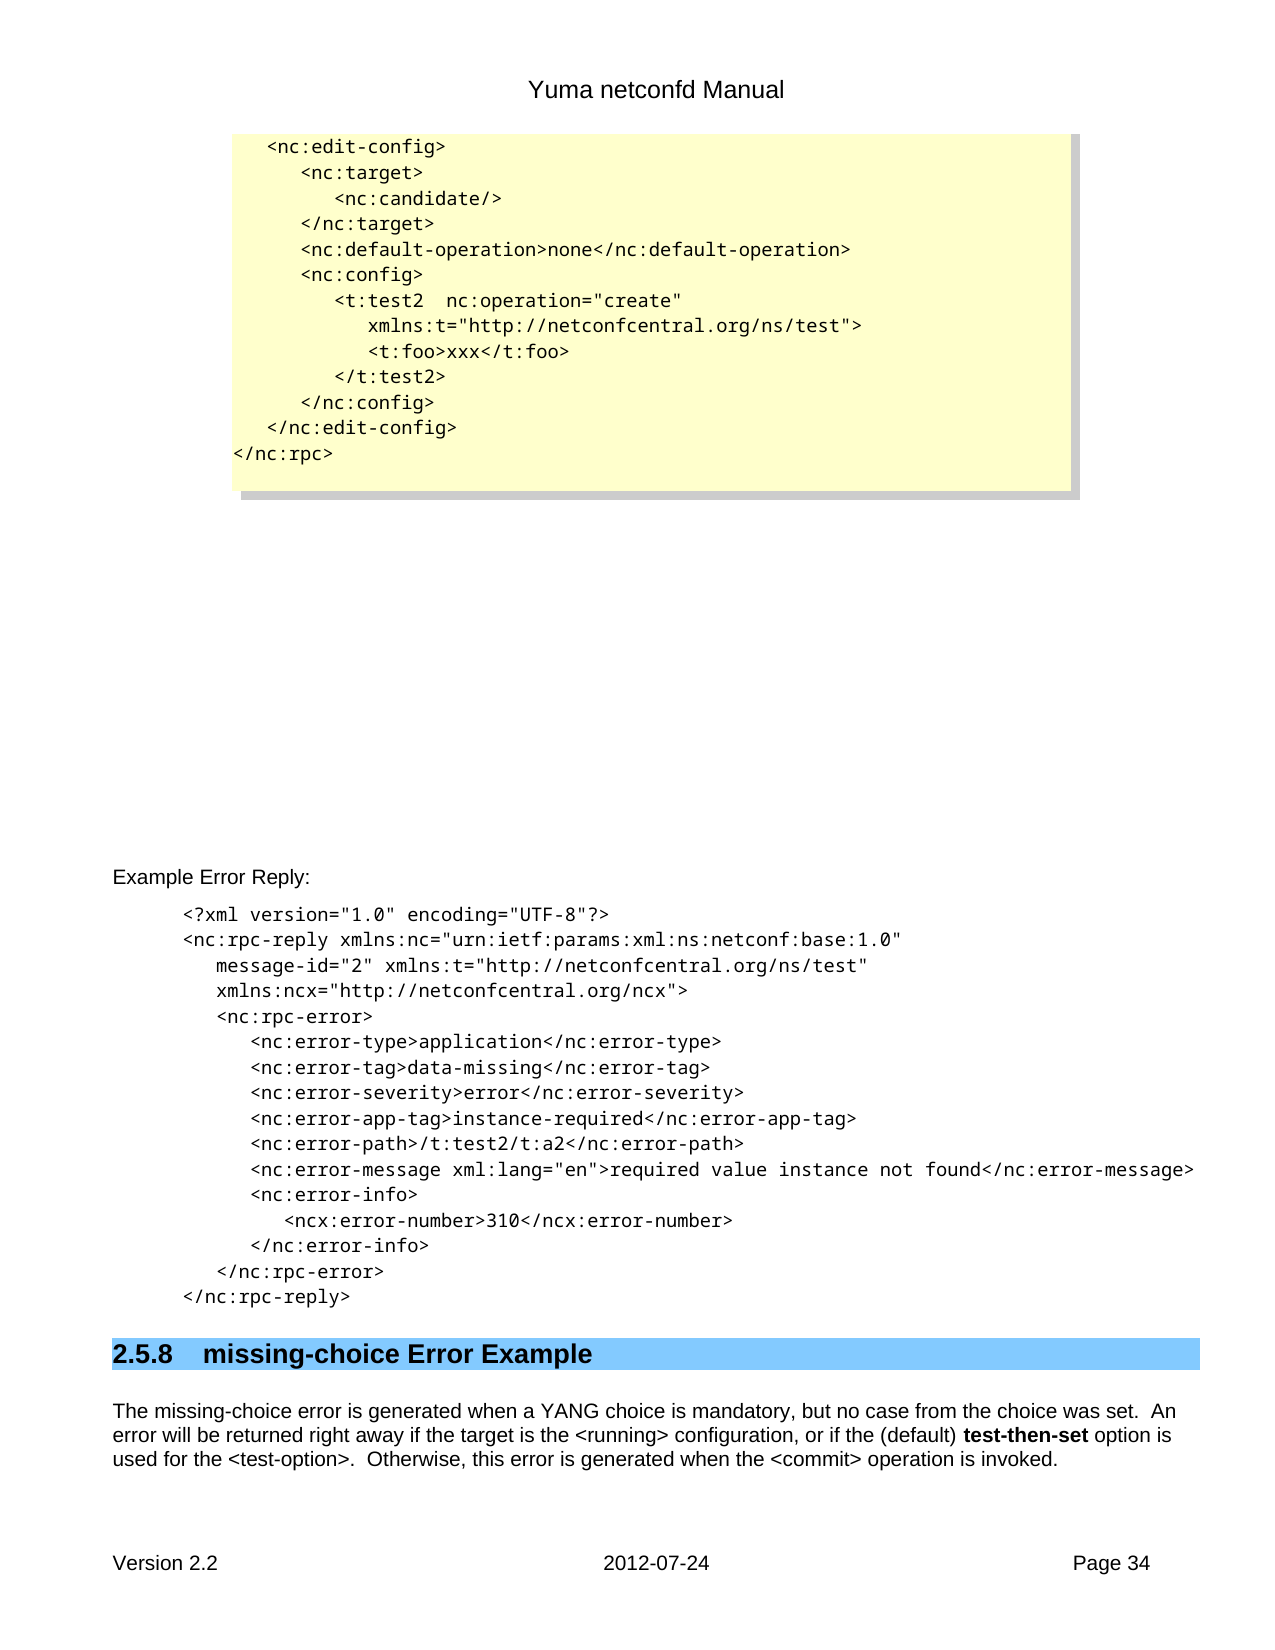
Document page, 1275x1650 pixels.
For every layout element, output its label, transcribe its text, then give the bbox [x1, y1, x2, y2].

text <nc:default-operation>none</nc:default-operation> [232, 236, 1071, 261]
text <nc:rpc-error> [182, 1003, 1200, 1029]
text <t:foo>xxx</t:foo> [232, 338, 1071, 363]
text </t:test2> [232, 363, 1071, 389]
text <nc:error-tag>data-missing</nc:error-tag> [182, 1054, 1200, 1080]
text </nc:rpc> [232, 440, 1071, 466]
text <nc:rpc-reply xmlns:nc="urn:ietf:params:xml:ns:netconf:base:1.0" [182, 927, 1200, 952]
text <nc:error-message xml:lang="en">required value instance not found</nc:error-message> [182, 1156, 1200, 1182]
text <nc:edit-config> [232, 134, 1071, 159]
text <nc:error-type>application</nc:error-type> [182, 1029, 1200, 1054]
text message-id="2" xmlns:t="http://netconfcentral.org/ns/test" [182, 952, 1200, 978]
text <nc:error-severity>error</nc:error-severity> [182, 1080, 1200, 1105]
text <ncx:error-number>310</ncx:error-number> [182, 1207, 1200, 1233]
text <nc:error-path>/t:test2/t:a2</nc:error-path> [182, 1131, 1200, 1156]
text <nc:target> [232, 159, 1071, 185]
text </nc:config> [232, 389, 1071, 414]
text </nc:edit-config> [232, 414, 1071, 440]
subtitle missing-choice Error Example [112, 1338, 1200, 1370]
text Example Error Reply: [112, 864, 1200, 888]
text <t:test2 nc:operation="create" [232, 287, 1071, 312]
text <nc:candidate/> [232, 185, 1071, 210]
text </nc:target> [232, 210, 1071, 236]
text <?xml version="1.0" encoding="UTF-8"?> [182, 901, 1200, 927]
text xmlns:t="http://netconfcentral.org/ns/test"> [232, 312, 1071, 338]
text <nc:error-info> [182, 1182, 1200, 1207]
text <nc:error-app-tag>instance-required</nc:error-app-tag> [182, 1105, 1200, 1131]
text <nc:config> [232, 261, 1071, 287]
text The missing-choice error is generated when a YANG choice is mandatory, but no case from the choice was set. An error will be returned right away if the target is the <running> configuration, or if the (default) test-then-set option is used for the <test-option>. Otherwise, this error is generated when the <commit> operation is invoked. [112, 1399, 1200, 1471]
text </nc:rpc-reply> [182, 1284, 1200, 1309]
text </nc:rpc-error> [182, 1258, 1200, 1284]
text </nc:error-info> [182, 1233, 1200, 1258]
text xmlns:ncx="http://netconfcentral.org/ncx"> [182, 978, 1200, 1003]
